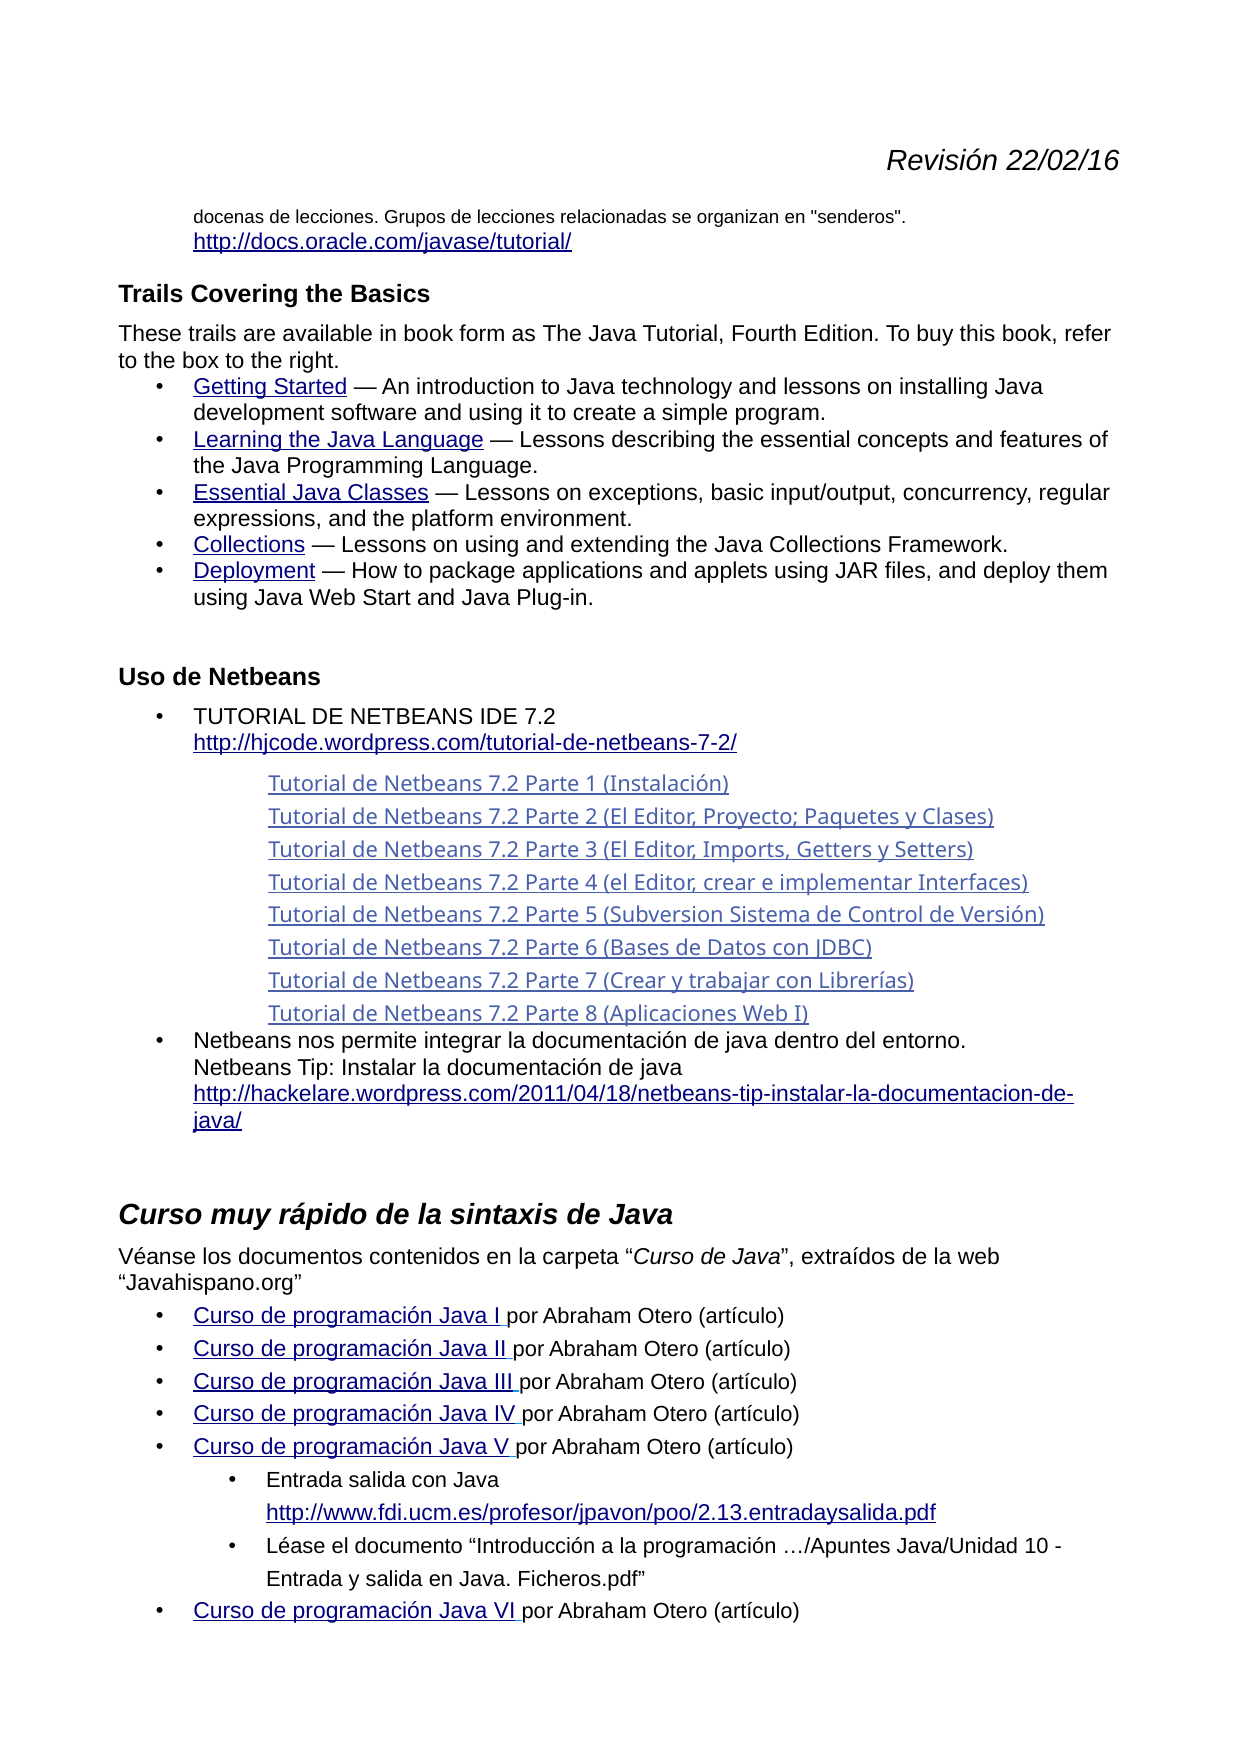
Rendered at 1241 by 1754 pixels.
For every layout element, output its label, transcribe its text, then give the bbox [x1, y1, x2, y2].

text Tutorial de Netbeans 7.2 Parte 3 (El Editor, Imports, Getters y Setters) [268, 831, 1122, 863]
text Tutorial de Netbeans 7.2 Parte 5 (Subversion Sistema de Control de Versión) [268, 896, 1122, 929]
list Curso de programación Java V por Abraham Otero (artículo) [156, 1427, 1122, 1459]
text Tutorial de Netbeans 7.2 Parte 1 (Instalación) [268, 768, 1122, 798]
list Curso de programación Java IV por Abraham Otero (artículo) [156, 1394, 1122, 1427]
text Tutorial de Netbeans 7.2 Parte 6 (Bases de Datos con JDBC) [268, 929, 1122, 962]
list Léase el documento “Introducción a la programación …/Apuntes Java/Unidad 10 - Entrada y salida en Java. Ficheros.pdf” [228, 1525, 1122, 1591]
text Tutorial de Netbeans 7.2 Parte 2 (El Editor, Proyecto; Paquetes y Clases) [268, 798, 1122, 831]
list Entrada salida con Java http://www.fdi.ucm.es/profesor/jpavon/poo/2.13.entradaysalida.pdf [228, 1459, 1122, 1525]
list Curso de programación Java I por Abraham Otero (artículo) [156, 1296, 1122, 1328]
list docenas de lecciones. Grupos de lecciones relacionadas se organizan en "senderos". http://docs.oracle.com/javase/tutorial/ [156, 206, 1122, 254]
list Curso de programación Java II por Abraham Otero (artículo) [156, 1328, 1122, 1361]
text Véanse los documentos contenidos en la carpeta “Curso de Java”, extraídos de la web “Javahispano.org” [118, 1243, 1122, 1296]
text These trails are available in book form as The Java Tutorial, Fourth Edition. To buy this book, refer to the box to the right. [118, 320, 1122, 373]
subtitle Uso de Netbeans [118, 662, 1122, 690]
list Deployment — How to package applications and applets using JAR files, and deploy them using Java Web Start and Java Plug-in. [156, 557, 1122, 610]
list Netbeans nos permite integrar la documentación de java dentro del entorno. Netbeans Tip: Instalar la documentación de java http://hackelare.wordpress.com/2011/04/18/netbeans-tip-instalar-la-documentacion-de-java/ [156, 1027, 1122, 1133]
list Curso de programación Java III por Abraham Otero (artículo) [156, 1361, 1122, 1394]
subtitle Trails Covering the Basics [118, 279, 1122, 308]
list TUTORIAL DE NETBEANS IDE 7.2 http://hjcode.wordpress.com/tutorial-de-netbeans-7-2/ [156, 703, 1122, 756]
text Tutorial de Netbeans 7.2 Parte 8 (Aplicaciones Web I) [268, 995, 1122, 1027]
text Tutorial de Netbeans 7.2 Parte 7 (Crear y trabajar con Librerías) [268, 962, 1122, 995]
list Collections — Lessons on using and extending the Java Collections Framework. [156, 531, 1122, 557]
text Tutorial de Netbeans 7.2 Parte 4 (el Editor, crear e implementar Interfaces) [268, 863, 1122, 896]
subtitle Curso muy rápido de la sintaxis de Java [118, 1197, 1122, 1230]
list Curso de programación Java VI por Abraham Otero (artículo) [156, 1591, 1122, 1624]
list Getting Started — An introduction to Java technology and lessons on installing Java development software and using it to create a simple program. [156, 373, 1122, 426]
list Learning the Java Language — Lessons describing the essential concepts and features of the Java Programming Language. [156, 426, 1122, 478]
list Essential Java Classes — Lessons on exceptions, basic input/output, concurrency, regular expressions, and the platform environment. [156, 478, 1122, 531]
